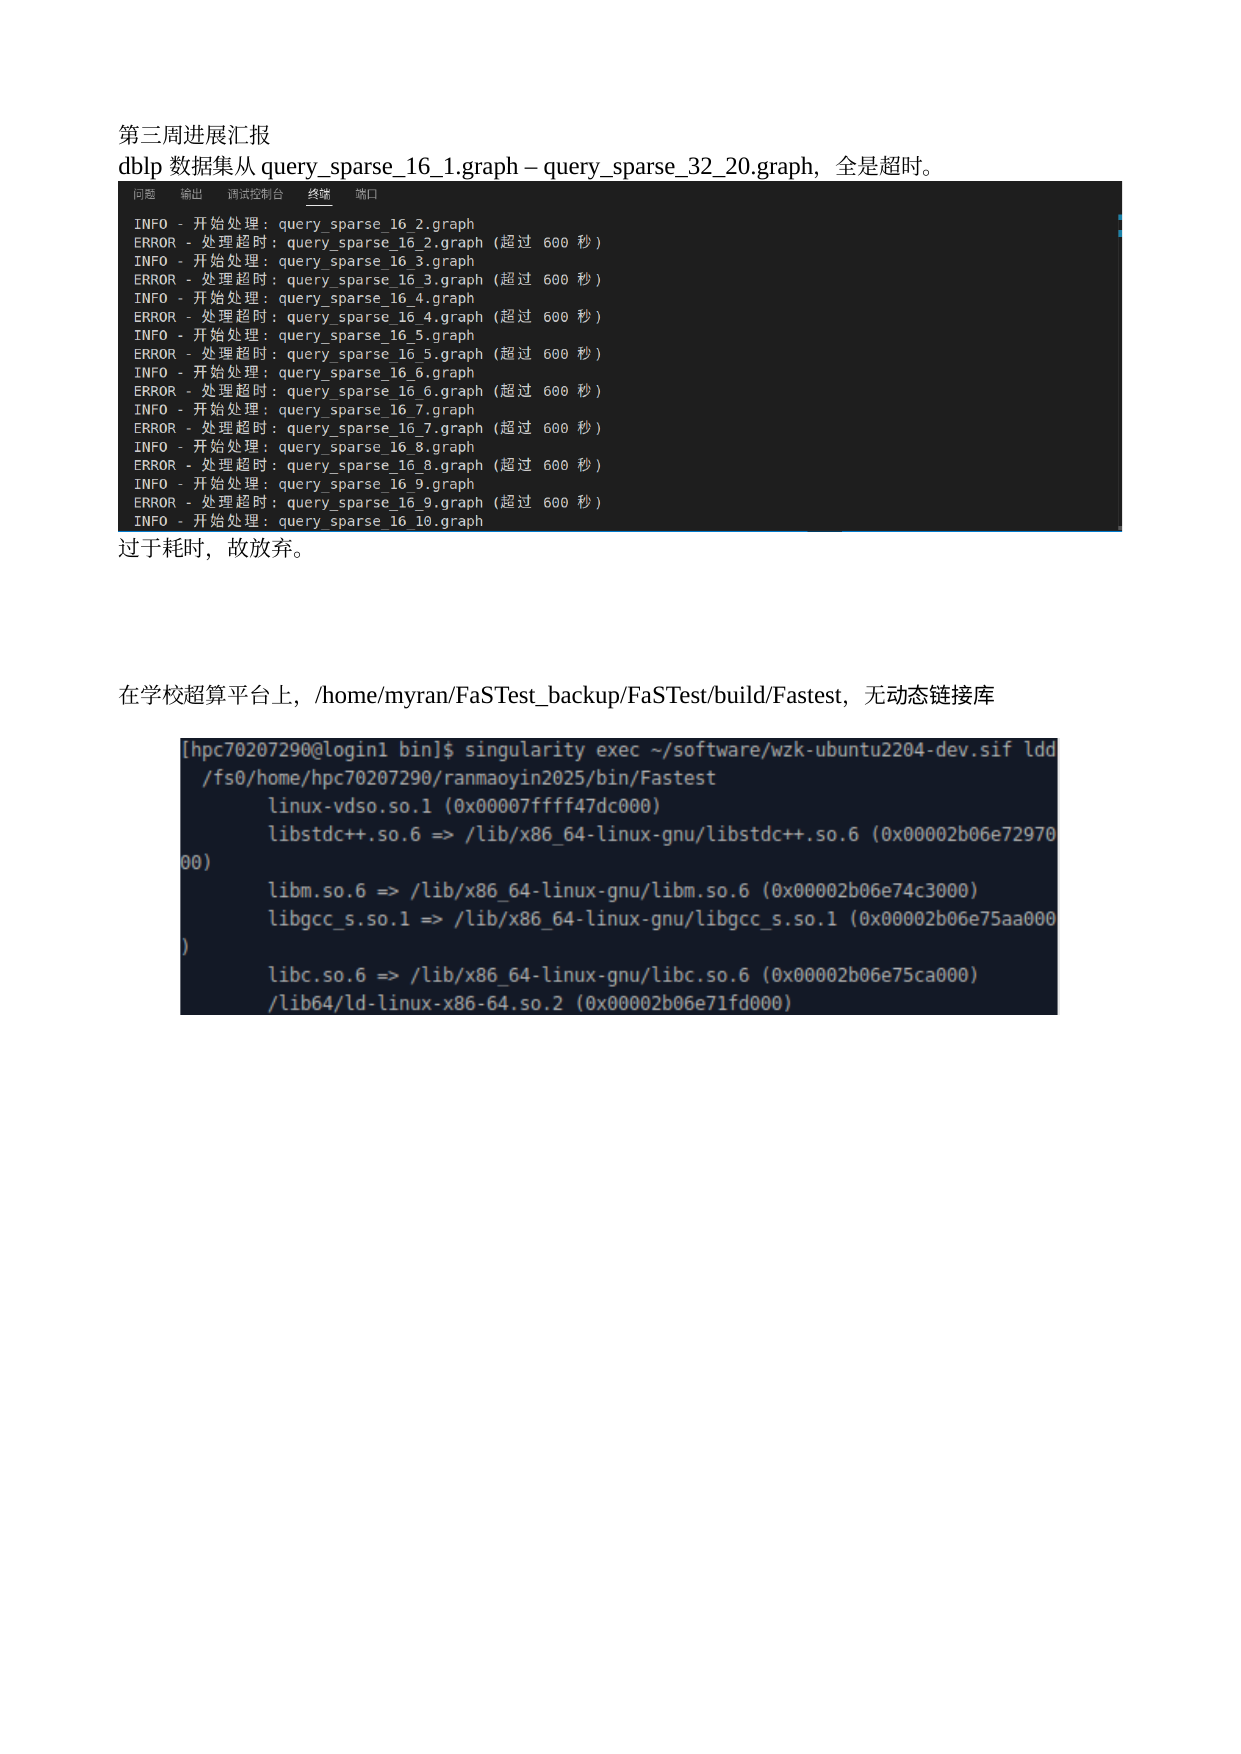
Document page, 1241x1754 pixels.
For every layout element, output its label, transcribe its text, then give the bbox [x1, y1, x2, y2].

picture [180, 738, 1060, 1015]
picture [118, 181, 1123, 532]
text 在学校超算平台上，/home/myran/FaSTest_backup/FaSTest/build/Fastest，无动态链接库 [118, 678, 1122, 709]
text dblp 数据集从query_sparse_16_1.graph – query_sparse_32_20.graph，全是超时。 [118, 149, 1122, 181]
text 过于耗时，故放弃。 [118, 532, 1122, 563]
text 第三周进展汇报 [118, 118, 1122, 149]
